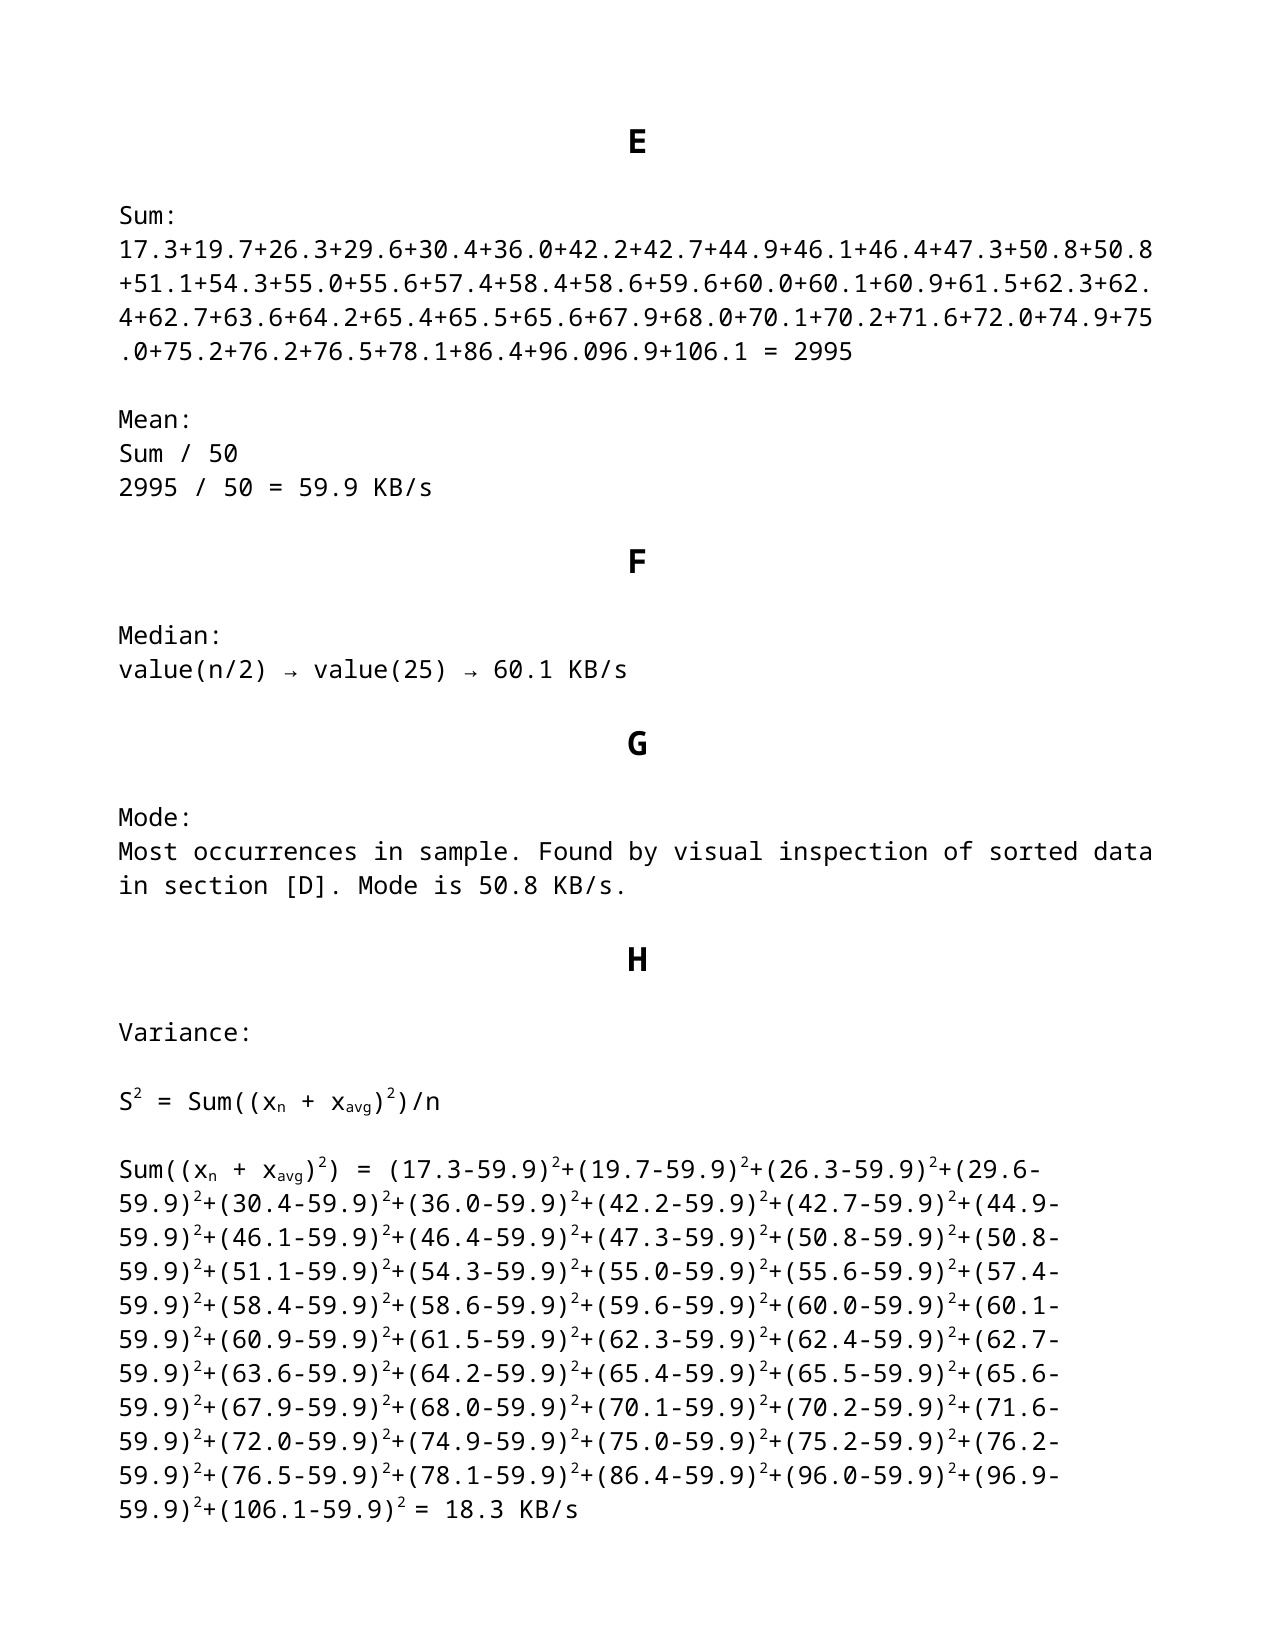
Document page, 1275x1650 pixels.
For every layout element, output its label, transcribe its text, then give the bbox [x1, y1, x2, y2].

text Median: [118, 618, 1157, 652]
text E [118, 118, 1157, 163]
text Sum: [118, 198, 1157, 232]
text 17.3+19.7+26.3+29.6+30.4+36.0+42.2+42.7+44.9+46.1+46.4+47.3+50.8+50.8+51.1+54.3+55.0+55.6+57.4+58.4+58.6+59.6+60.0+60.1+60.9+61.5+62.3+62.4+62.7+63.6+64.2+65.4+65.5+65.6+67.9+68.0+70.1+70.2+71.6+72.0+74.9+75.0+75.2+76.2+76.5+78.1+86.4+96.096.9+106.1 = 2995 [118, 232, 1157, 368]
text Mean: [118, 402, 1157, 436]
text Sum / 50 [118, 436, 1157, 470]
text G [118, 720, 1157, 765]
text H [118, 936, 1157, 981]
text 2995 / 50 = 59.9 KB/s [118, 470, 1157, 504]
text F [118, 538, 1157, 584]
text Variance: [118, 1015, 1157, 1049]
text value(n/2) → value(25) → 60.1 KB/s [118, 652, 1157, 686]
text Most occurrences in sample. Found by visual inspection of sorted data in section [D]. Mode is 50.8 KB/s. [118, 833, 1157, 902]
text S2 = Sum((xn + xavg)2)/n [118, 1083, 1157, 1117]
text Sum((xn + xavg)2) = (17.3-59.9)2+(19.7-59.9)2+(26.3-59.9)2+(29.6-59.9)2+(30.4-59.9)2+(36.0-59.9)2+(42.2-59.9)2+(42.7-59.9)2+(44.9-59.9)2+(46.1-59.9)2+(46.4-59.9)2+(47.3-59.9)2+(50.8-59.9)2+(50.8-59.9)2+(51.1-59.9)2+(54.3-59.9)2+(55.0-59.9)2+(55.6-59.9)2+(57.4-59.9)2+(58.4-59.9)2+(58.6-59.9)2+(59.6-59.9)2+(60.0-59.9)2+(60.1-59.9)2+(60.9-59.9)2+(61.5-59.9)2+(62.3-59.9)2+(62.4-59.9)2+(62.7-59.9)2+(63.6-59.9)2+(64.2-59.9)2+(65.4-59.9)2+(65.5-59.9)2+(65.6-59.9)2+(67.9-59.9)2+(68.0-59.9)2+(70.1-59.9)2+(70.2-59.9)2+(71.6-59.9)2+(72.0-59.9)2+(74.9-59.9)2+(75.0-59.9)2+(75.2-59.9)2+(76.2-59.9)2+(76.5-59.9)2+(78.1-59.9)2+(86.4-59.9)2+(96.0-59.9)2+(96.9-59.9)2+(106.1-59.9)2 = 18.3 KB/s [118, 1151, 1157, 1526]
text Mode: [118, 799, 1157, 833]
